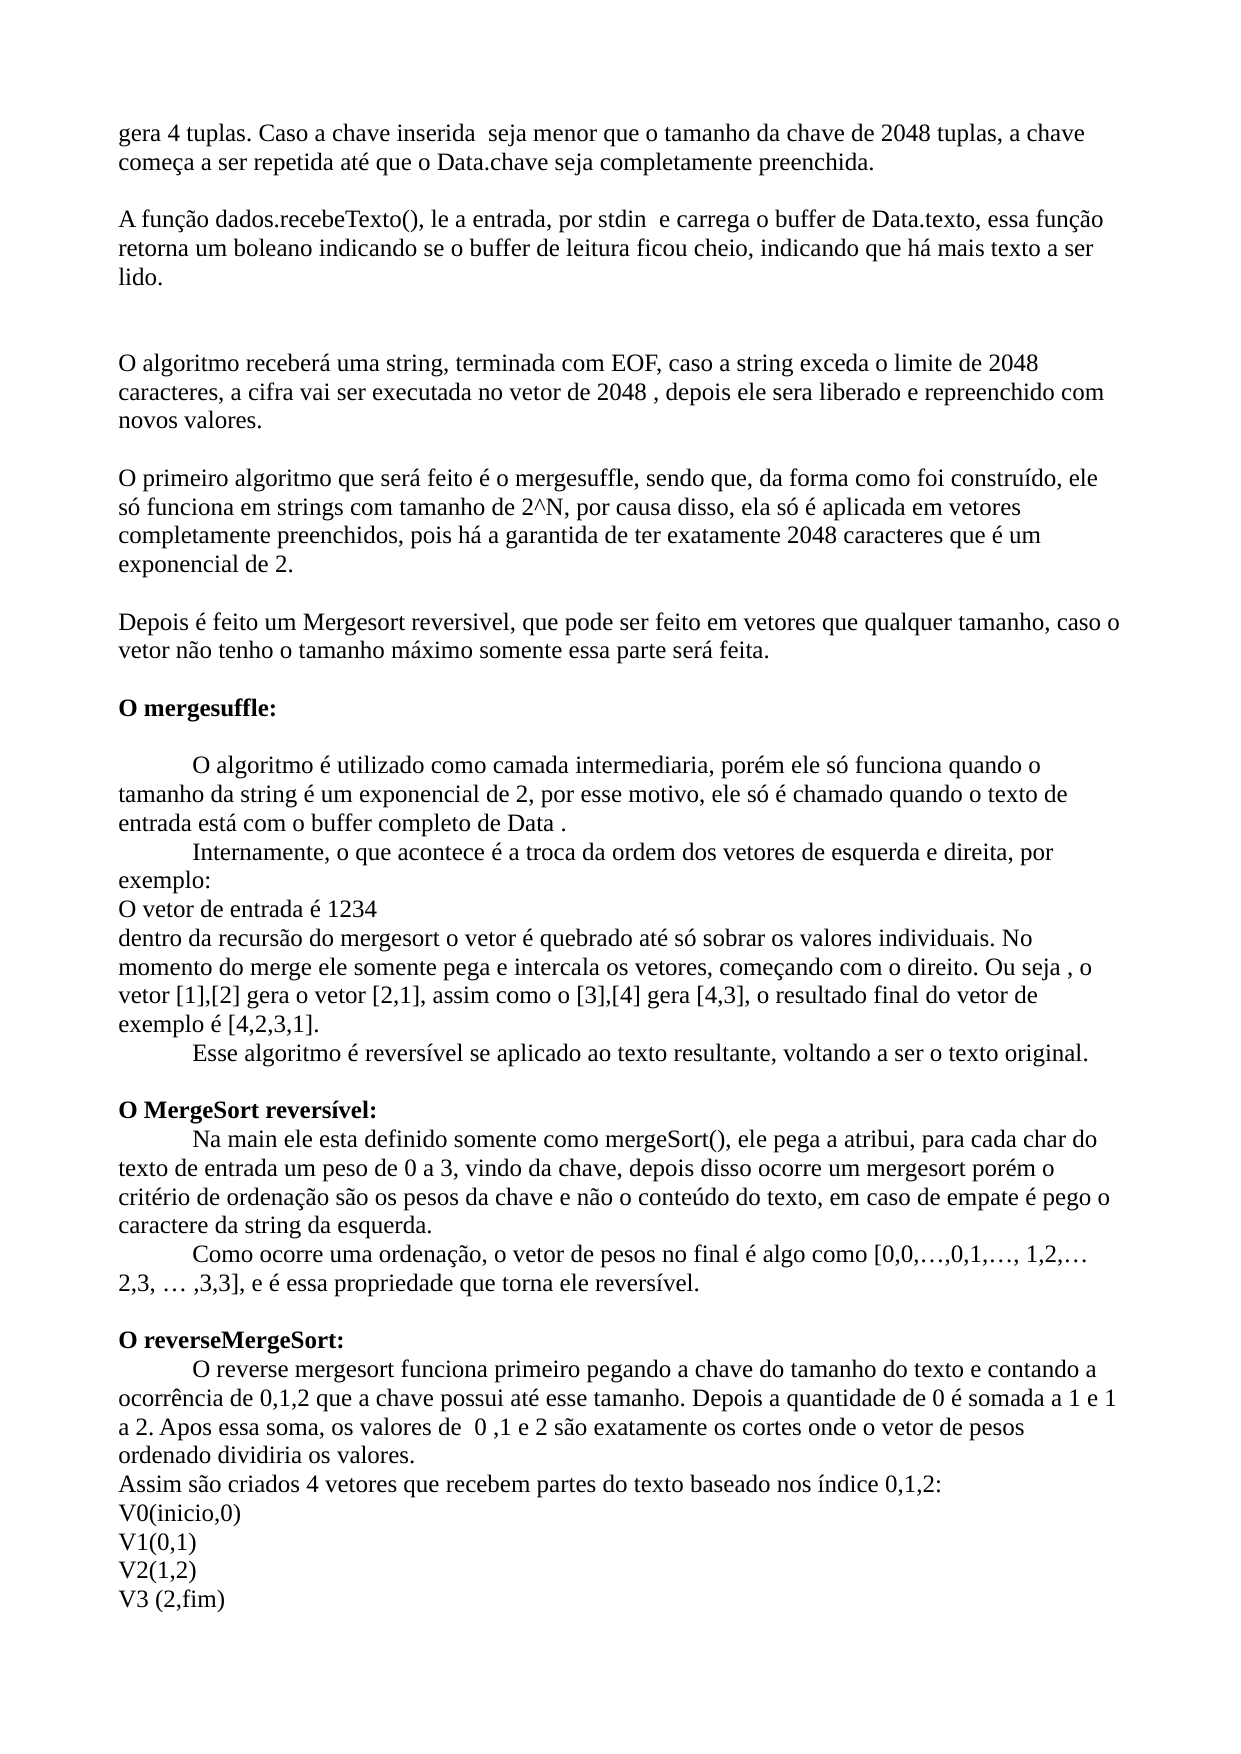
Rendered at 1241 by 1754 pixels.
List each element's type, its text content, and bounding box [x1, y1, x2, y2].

text Como ocorre uma ordenação, o vetor de pesos no final é algo como [0,0,…,0,1,…, 1,2,… 2,3, … ,3,3], e é essa propriedade que torna ele reversível. [118, 1239, 1122, 1297]
text O reverse mergesort funciona primeiro pegando a chave do tamanho do texto e contando a ocorrência de 0,1,2 que a chave possui até esse tamanho. Depois a quantidade de 0 é somada a 1 e 1 a 2. Apos essa soma, os valores de 0 ,1 e 2 são exatamente os cortes onde o vetor de pesos ordenado dividiria os valores. [118, 1354, 1122, 1469]
text O MergeSort reversível: [118, 1096, 1122, 1124]
text V1(0,1) [118, 1527, 1122, 1556]
text gera 4 tuplas. Caso a chave inserida seja menor que o tamanho da chave de 2048 tuplas, a chave começa a ser repetida até que o Data.chave seja completamente preenchida. [118, 118, 1122, 176]
text Depois é feito um Mergesort reversivel, que pode ser feito em vetores que qualquer tamanho, caso o vetor não tenho o tamanho máximo somente essa parte será feita. [118, 607, 1122, 664]
text O algoritmo receberá uma string, terminada com EOF, caso a string exceda o limite de 2048 caracteres, a cifra vai ser executada no vetor de 2048 , depois ele sera liberado e repreenchido com novos valores. [118, 348, 1122, 434]
text Assim são criados 4 vetores que recebem partes do texto baseado nos índice 0,1,2: [118, 1469, 1122, 1498]
text V2(1,2) [118, 1556, 1122, 1584]
text O vetor de entrada é 1234 [118, 894, 1122, 923]
text O primeiro algoritmo que será feito é o mergesuffle, sendo que, da forma como foi construído, ele só funciona em strings com tamanho de 2^N, por causa disso, ela só é aplicada em vetores completamente preenchidos, pois há a garantida de ter exatamente 2048 caracteres que é um exponencial de 2. [118, 463, 1122, 578]
text O algoritmo é utilizado como camada intermediaria, porém ele só funciona quando o tamanho da string é um exponencial de 2, por esse motivo, ele só é chamado quando o texto de entrada está com o buffer completo de Data . [118, 751, 1122, 837]
text V3 (2,fim) [118, 1584, 1122, 1613]
text A função dados.recebeTexto(), le a entrada, por stdin e carrega o buffer de Data.texto, essa função retorna um boleano indicando se o buffer de leitura ficou cheio, indicando que há mais texto a ser lido. [118, 204, 1122, 291]
text V0(inicio,0) [118, 1498, 1122, 1527]
text Na main ele esta definido somente como mergeSort(), ele pega a atribui, para cada char do texto de entrada um peso de 0 a 3, vindo da chave, depois disso ocorre um mergesort porém o critério de ordenação são os pesos da chave e não o conteúdo do texto, em caso de empate é pego o caractere da string da esquerda. [118, 1124, 1122, 1239]
text O mergesuffle: [118, 693, 1122, 722]
text dentro da recursão do mergesort o vetor é quebrado até só sobrar os valores individuais. No momento do merge ele somente pega e intercala os vetores, começando com o direito. Ou seja , o vetor [1],[2] gera o vetor [2,1], assim como o [3],[4] gera [4,3], o resultado final do vetor de exemplo é [4,2,3,1]. [118, 923, 1122, 1038]
text Esse algoritmo é reversível se aplicado ao texto resultante, voltando a ser o texto original. [118, 1038, 1122, 1067]
text O reverseMergeSort: [118, 1326, 1122, 1354]
text Internamente, o que acontece é a troca da ordem dos vetores de esquerda e direita, por exemplo: [118, 837, 1122, 894]
